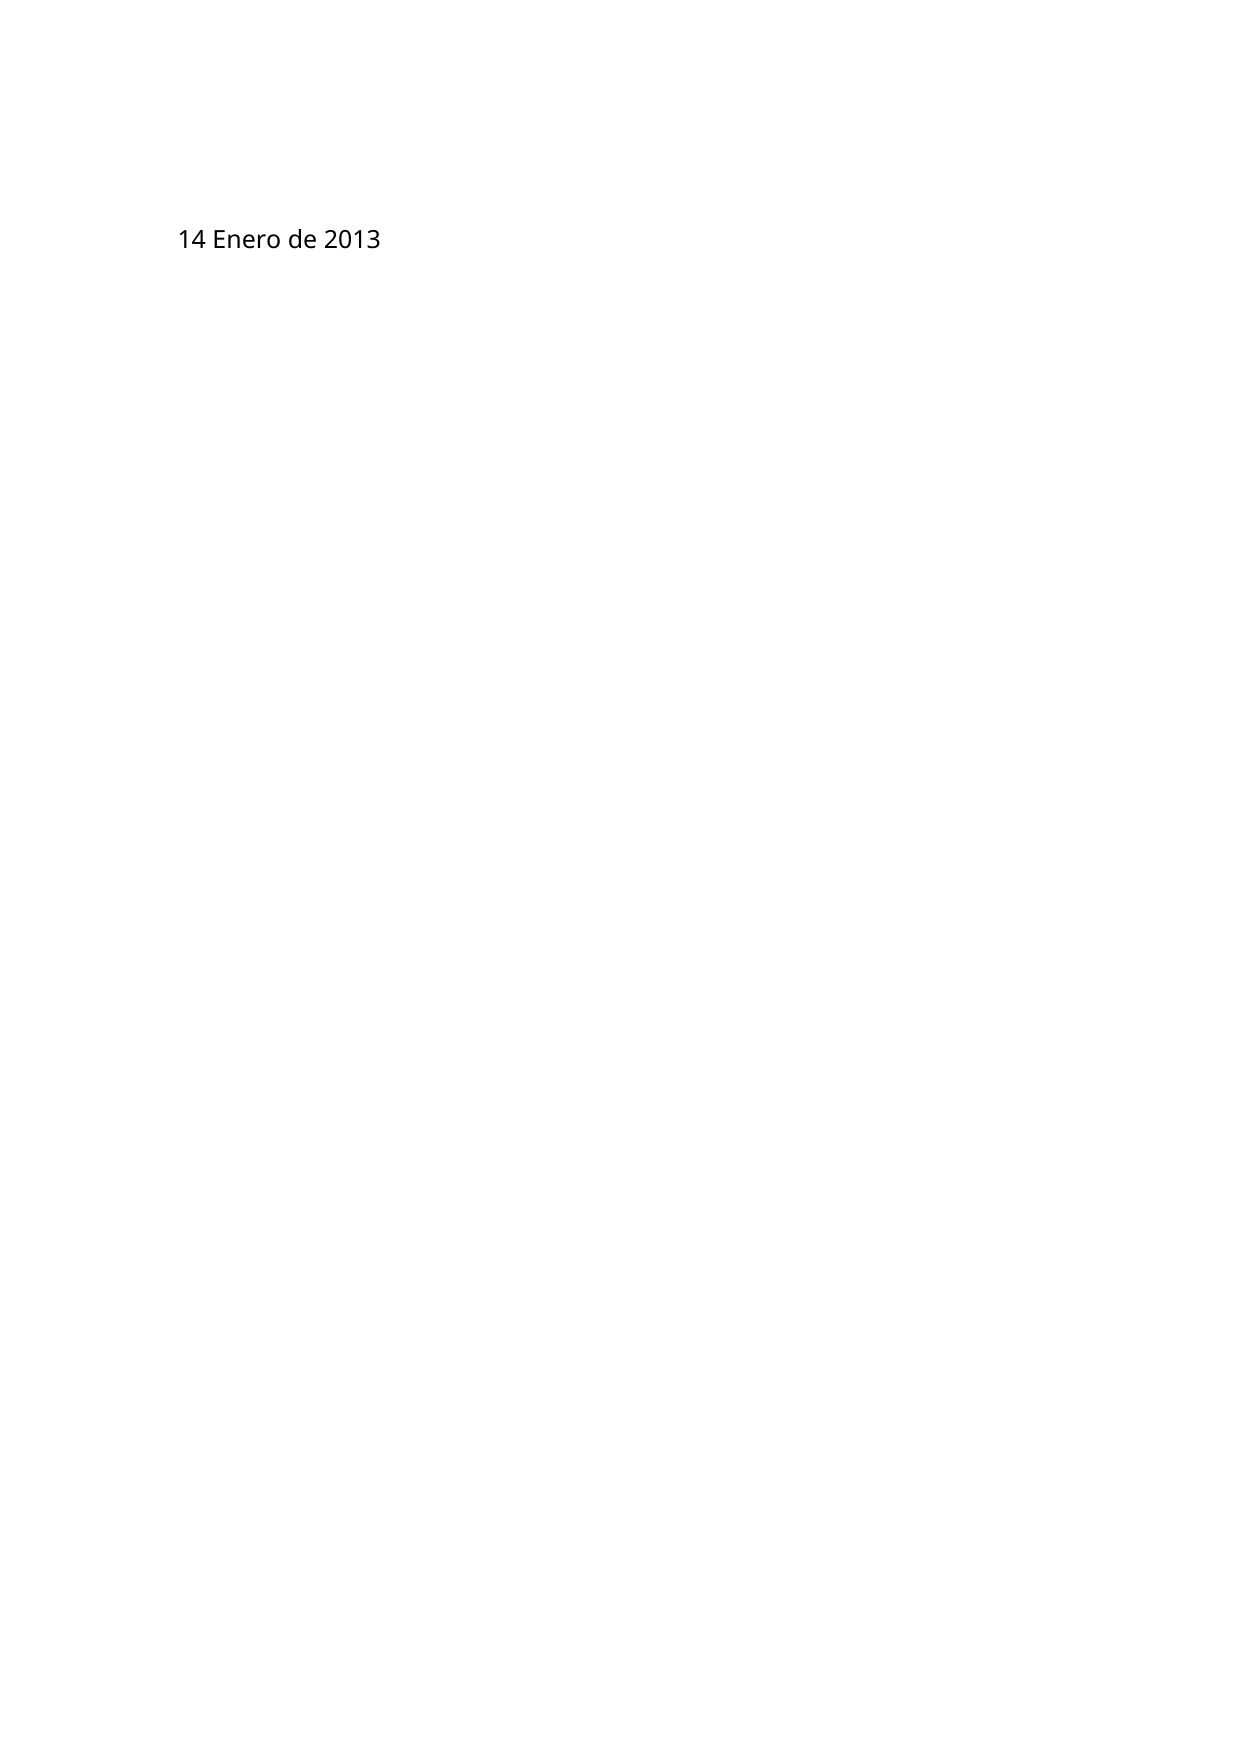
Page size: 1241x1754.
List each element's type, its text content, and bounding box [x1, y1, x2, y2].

text 14 Enero de 2013 [177, 221, 1063, 256]
